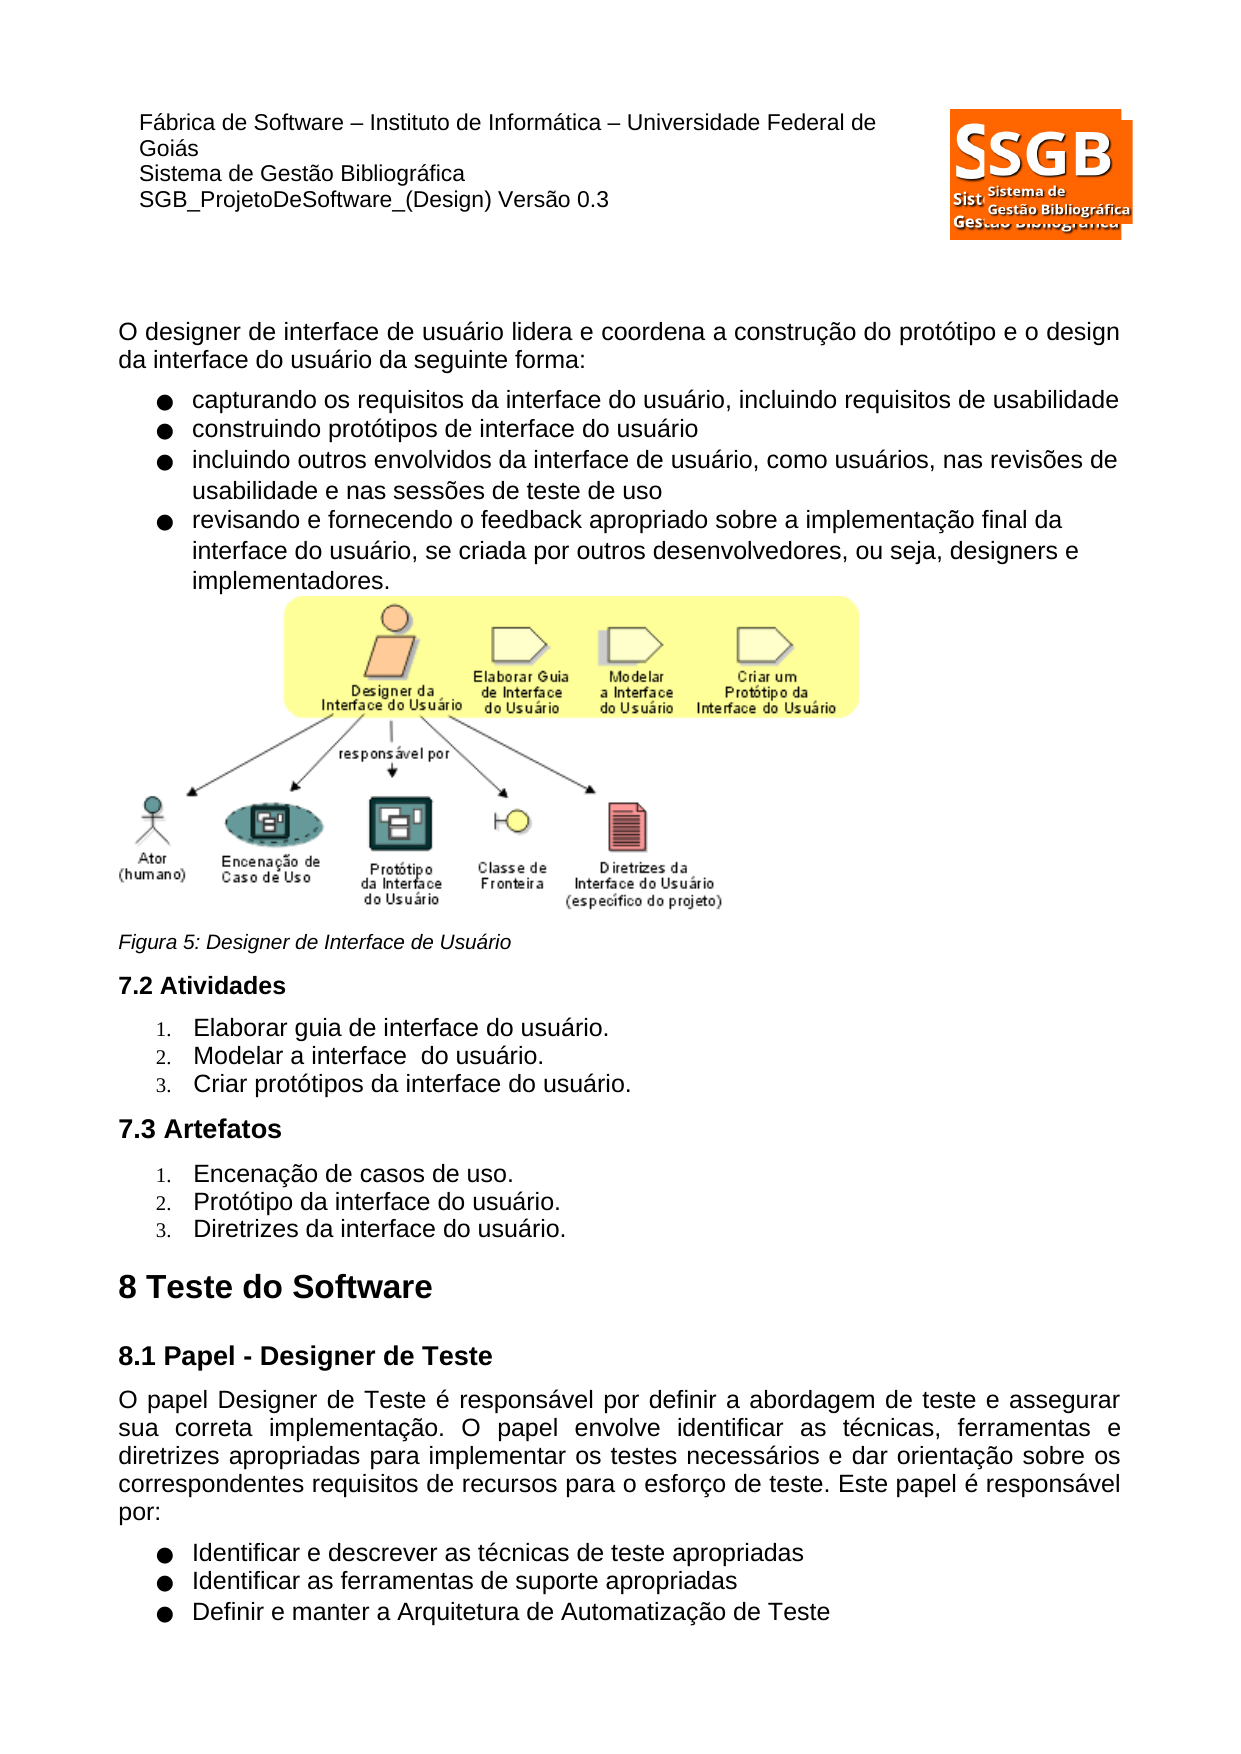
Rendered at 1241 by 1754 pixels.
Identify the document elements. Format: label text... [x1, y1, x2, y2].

list Diretrizes da interface do usuário. [156, 1215, 1122, 1243]
subtitle 7.2 Atividades [118, 972, 1122, 1000]
subtitle 8.1 Papel - Designer de Teste [118, 1341, 1122, 1371]
list Identificar as ferramentas de suporte apropriadas [156, 1567, 1122, 1596]
subtitle 8 Teste do Software [118, 1268, 1122, 1306]
list construindo protótipos de interface do usuário [156, 415, 1122, 444]
list Definir e manter a Arquitetura de Automatização de Teste [156, 1598, 1122, 1627]
picture [118, 596, 859, 914]
list revisando e fornecendo o feedback apropriado sobre a implementação final da interface do usuário, se criada por outros desenvolvedores, ou seja, designers e implementadores. [156, 506, 1122, 594]
list Elaborar guia de interface do usuário. [156, 1014, 1122, 1042]
list Protótipo da interface do usuário. [156, 1187, 1122, 1215]
list capturando os requisitos da interface do usuário, incluindo requisitos de usabilidade [156, 386, 1122, 415]
text O designer de interface de usuário lidera e coordena a construção do protótipo e o design da interface do usuário da seguinte forma: [118, 318, 1122, 374]
list incluindo outros envolvidos da interface de usuário, como usuários, nas revisões de usabilidade e nas sessões de teste de uso [156, 446, 1122, 504]
picture [950, 109, 1133, 240]
list Identificar e descrever as técnicas de teste apropriadas [156, 1538, 1122, 1567]
list Modelar a interface do usuário. [156, 1042, 1122, 1069]
subtitle 7.3 Artefatos [118, 1114, 1122, 1144]
text O papel Designer de Teste é responsável por definir a abordagem de teste e assegurar sua correta implementação. O papel envolve identificar as técnicas, ferramentas e diretrizes apropriadas para implementar os testes necessários e dar orientação sobre os correspondentes requisitos de recursos para o esforço de teste. Este papel é responsável por: [118, 1386, 1122, 1526]
text Figura 5: Designer de Interface de Usuário [118, 930, 1122, 953]
list Encenação de casos de uso. [156, 1159, 1122, 1187]
list Criar protótipos da interface do usuário. [156, 1069, 1122, 1097]
